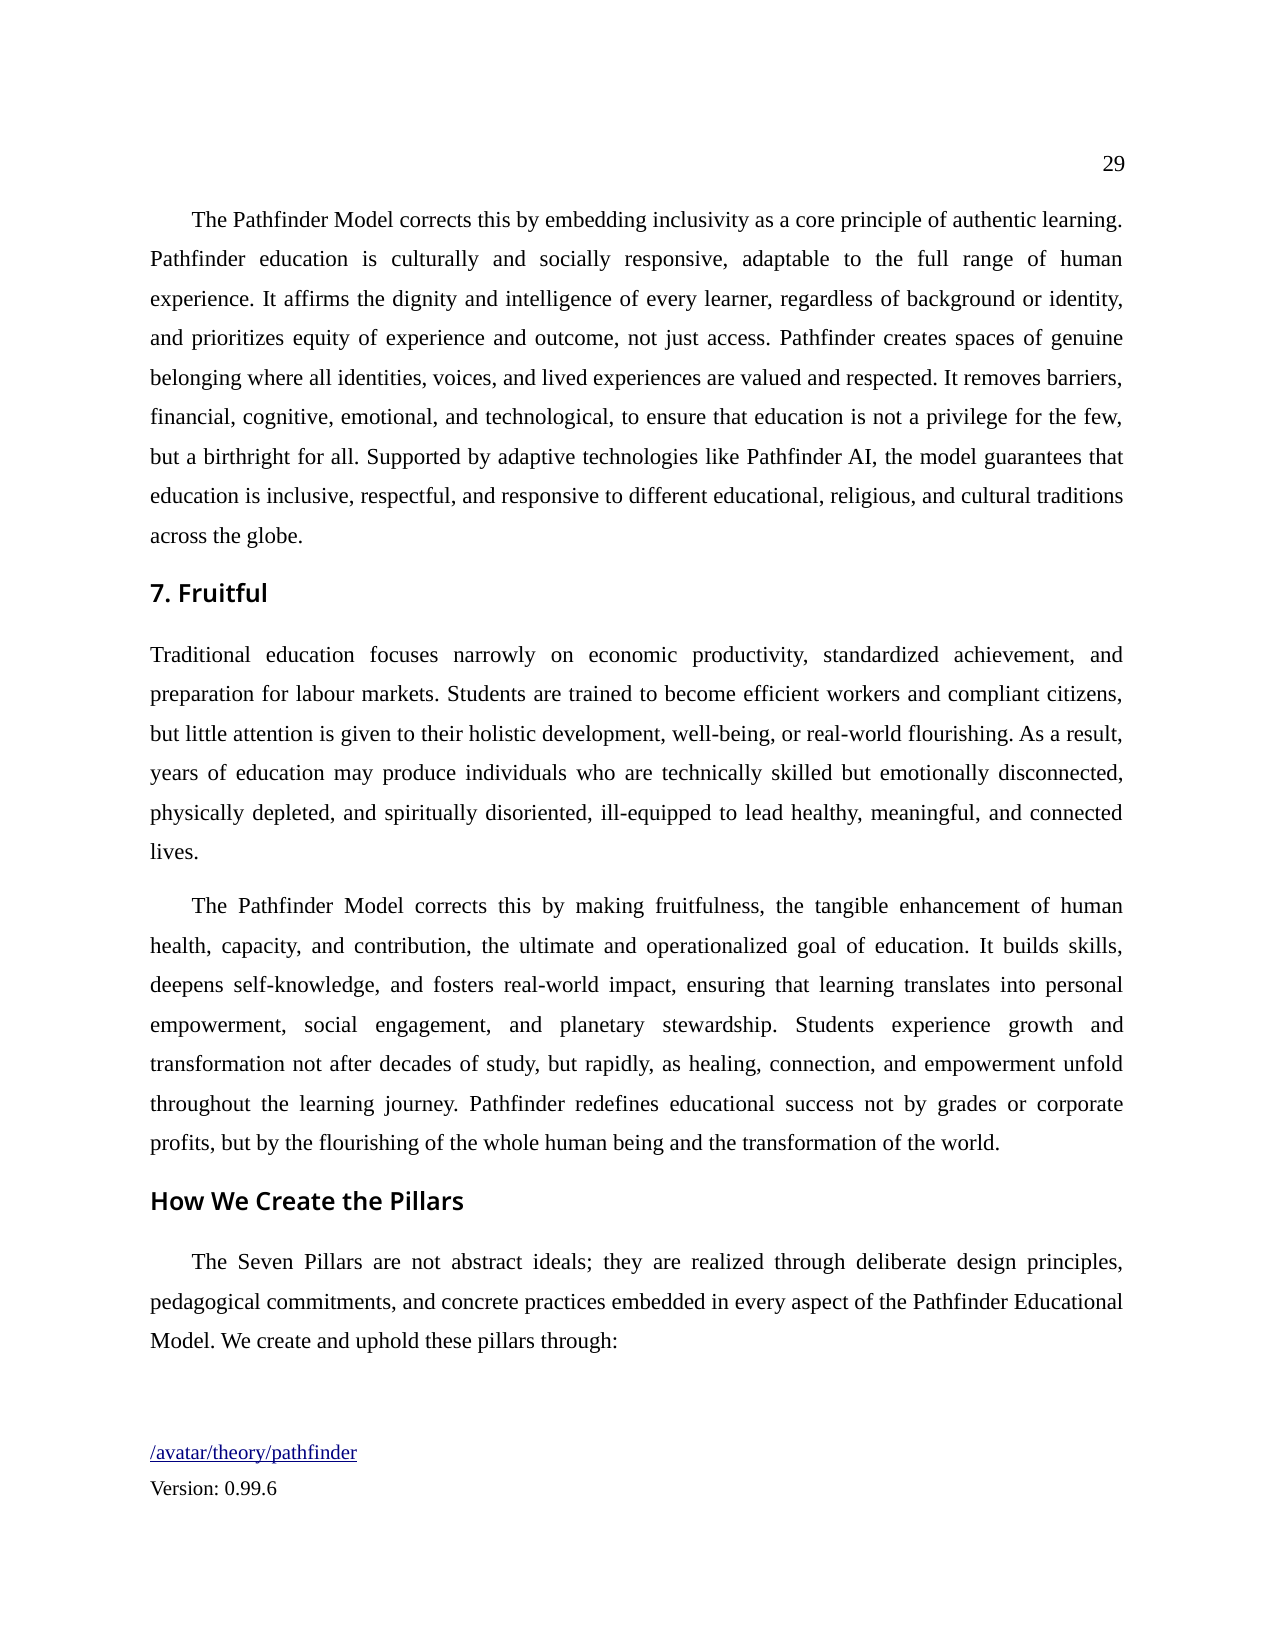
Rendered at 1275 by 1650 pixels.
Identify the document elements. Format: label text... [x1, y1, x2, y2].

text Traditional education focuses narrowly on economic productivity, standardized achievement, and preparation for labour markets. Students are trained to become efficient workers and compliant citizens, but little attention is given to their holistic development, well-being, or real-world flourishing. As a result, years of education may produce individuals who are technically skilled but emotionally disconnected, physically depleted, and spiritually disoriented, ill-equipped to lead healthy, meaningful, and connected lives. [150, 641, 1125, 864]
text The Seven Pillars are not abstract ideals; they are realized through deliberate design principles, pedagogical commitments, and concrete practices embedded in every aspect of the Pathfinder Educational Model. We create and uphold these pillars through: [150, 1248, 1125, 1354]
subtitle How We Create the Pillars [150, 1183, 1125, 1217]
text The Pathfinder Model corrects this by embedding inclusivity as a core principle of authentic learning. Pathfinder education is culturally and socially responsive, adaptable to the full range of human experience. It affirms the dignity and intelligence of every learner, regardless of background or identity, and prioritizes equity of experience and outcome, not just access. Pathfinder creates spaces of genuine belonging where all identities, voices, and lived experiences are valued and respected. It removes barriers, financial, cognitive, emotional, and technological, to ensure that education is not a privilege for the few, but a birthright for all. Supported by adaptive technologies like Pathfinder AI, the model guarantees that education is inclusive, respectful, and responsive to different educational, religious, and cultural traditions across the globe. [150, 206, 1125, 548]
subtitle 7. Fruitful [150, 576, 1125, 610]
text The Pathfinder Model corrects this by making fruitfulness, the tangible enhancement of human health, capacity, and contribution, the ultimate and operationalized goal of education. It builds skills, deepens self-knowledge, and fosters real-world impact, ensuring that learning translates into personal empowerment, social engagement, and planetary stewardship. Students experience growth and transformation not after decades of study, but rapidly, as healing, connection, and empowerment unfold throughout the learning journey. Pathfinder redefines educational success not by grades or corporate profits, but by the flourishing of the whole human being and the transformation of the world. [150, 892, 1125, 1156]
